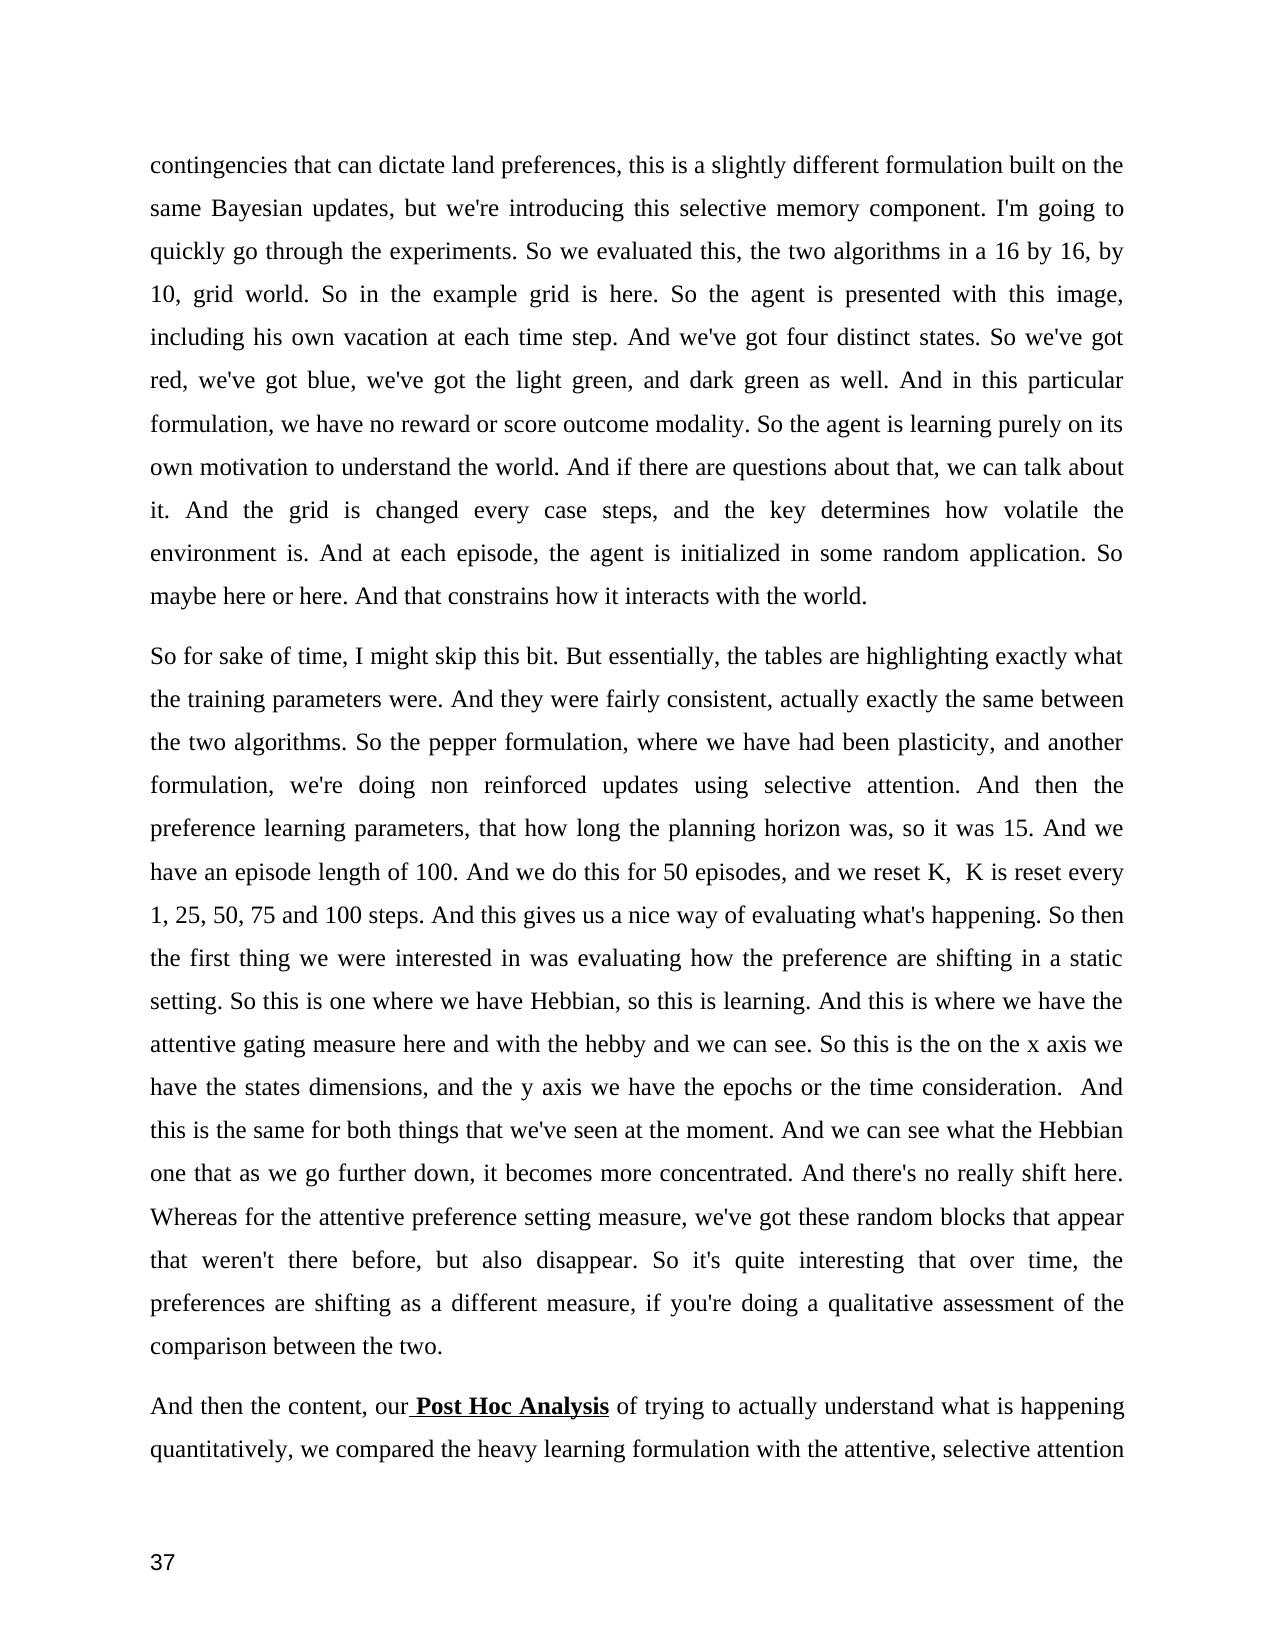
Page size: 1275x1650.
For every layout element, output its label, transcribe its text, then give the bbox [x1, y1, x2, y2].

text And then the content, our Post Hoc Analysis of trying to actually understand what is happening quantitatively, we compared the heavy learning formulation with the attentive, selective attention [150, 1391, 1125, 1463]
text So for sake of time, I might skip this bit. But essentially, the tables are highlighting exactly what the training parameters were. And they were fairly consistent, actually exactly the same between the two algorithms. So the pepper formulation, where we have had been plasticity, and another formulation, we're doing non reinforced updates using selective attention. And then the preference learning parameters, that how long the planning horizon was, so it was 15. And we have an episode length of 100. And we do this for 50 episodes, and we reset K, K is reset every 1, 25, 50, 75 and 100 steps. And this gives us a nice way of evaluating what's happening. So then the first thing we were interested in was evaluating how the preference are shifting in a static setting. So this is one where we have Hebbian, so this is learning. And this is where we have the attentive gating measure here and with the hebby and we can see. So this is the on the x axis we have the states dimensions, and the y axis we have the epochs or the time consideration. And this is the same for both things that we've seen at the moment. And we can see what the Hebbian one that as we go further down, it becomes more concentrated. And there's no really shift here. Whereas for the attentive preference setting measure, we've got these random blocks that appear that weren't there before, but also disappear. So it's quite interesting that over time, the preferences are shifting as a different measure, if you're doing a qualitative assessment of the comparison between the two. [150, 641, 1125, 1360]
text contingencies that can dictate land preferences, this is a slightly different formulation built on the same Bayesian updates, but we're introducing this selective memory component. I'm going to quickly go through the experiments. So we evaluated this, the two algorithms in a 16 by 16, by 10, grid world. So in the example grid is here. So the agent is presented with this image, including his own vacation at each time step. And we've got four distinct states. So we've got red, we've got blue, we've got the light green, and dark green as well. And in this particular formulation, we have no reward or score outcome modality. So the agent is learning purely on its own motivation to understand the world. And if there are questions about that, we can talk about it. And the grid is changed every case steps, and the key determines how volatile the environment is. And at each episode, the agent is initialized in some random application. So maybe here or here. And that constrains how it interacts with the world. [150, 150, 1125, 610]
